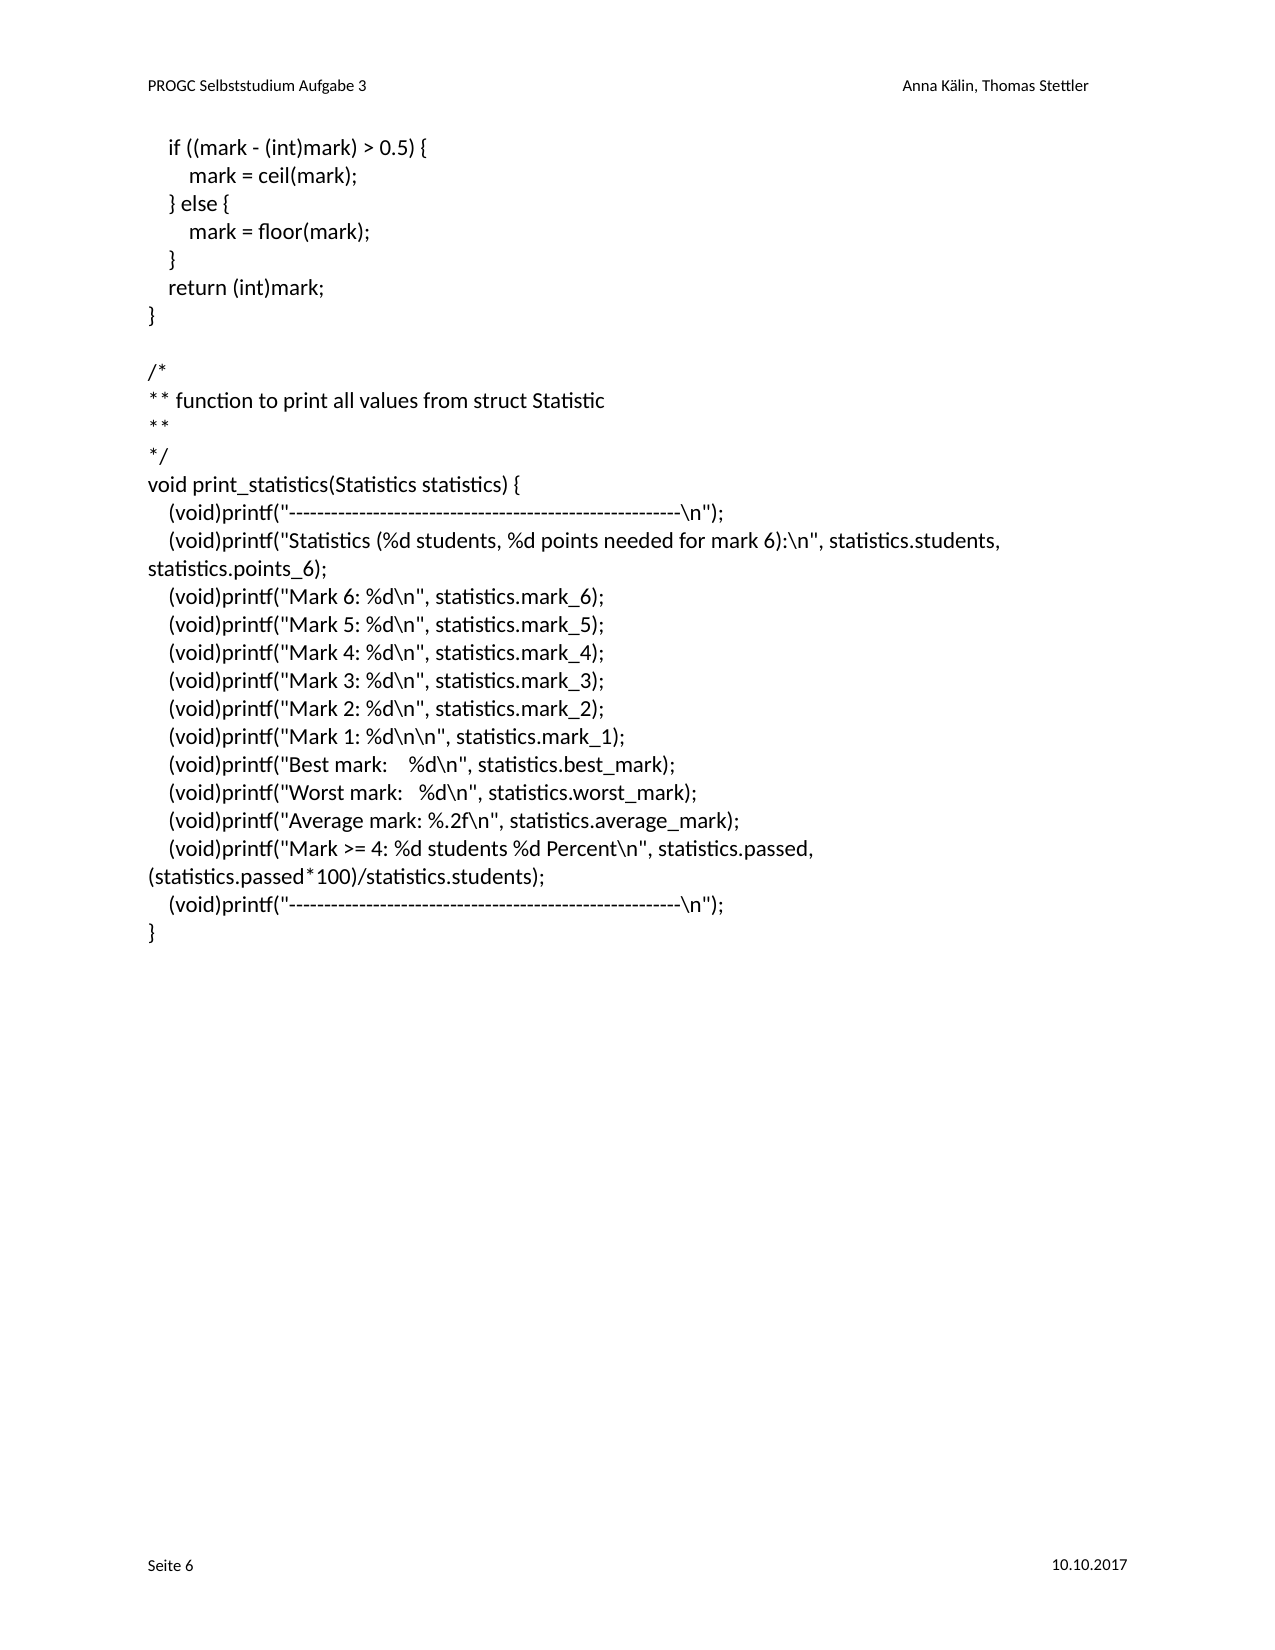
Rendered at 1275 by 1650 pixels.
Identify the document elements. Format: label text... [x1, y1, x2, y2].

text (void)printf("Best mark: %d\n", statistics.best_mark); [148, 750, 1127, 778]
text (void)printf("--------------------------------------------------------\n"); [148, 890, 1127, 918]
text (void)printf("Mark 4: %d\n", statistics.mark_4); [148, 638, 1127, 666]
text (void)printf("Statistics (%d students, %d points needed for mark 6):\n", statistics.students, statistics.points_6); [148, 526, 1127, 582]
text (void)printf("Worst mark: %d\n", statistics.worst_mark); [148, 778, 1127, 806]
text (void)printf("Mark 2: %d\n", statistics.mark_2); [148, 694, 1127, 722]
text ** function to print all values from struct Statistic [148, 386, 1127, 414]
text (void)printf("Mark >= 4: %d students %d Percent\n", statistics.passed, (statistics.passed*100)/statistics.students); [148, 834, 1127, 890]
text mark = floor(mark); [148, 217, 1127, 245]
text void print_statistics(Statistics statistics) { [148, 470, 1127, 498]
text (void)printf("Mark 6: %d\n", statistics.mark_6); [148, 582, 1127, 610]
text /* [148, 358, 1127, 386]
text (void)printf("Mark 3: %d\n", statistics.mark_3); [148, 666, 1127, 694]
text } [148, 245, 1127, 273]
text (void)printf("--------------------------------------------------------\n"); [148, 498, 1127, 526]
text (void)printf("Average mark: %.2f\n", statistics.average_mark); [148, 806, 1127, 834]
text (void)printf("Mark 1: %d\n\n", statistics.mark_1); [148, 722, 1127, 750]
text return (int)mark; [148, 273, 1127, 301]
text } else { [148, 189, 1127, 217]
text (void)printf("Mark 5: %d\n", statistics.mark_5); [148, 610, 1127, 638]
text mark = ceil(mark); [148, 161, 1127, 189]
text */ [148, 442, 1127, 470]
text } [148, 301, 1127, 329]
text ** [148, 414, 1127, 442]
text if ((mark - (int)mark) > 0.5) { [148, 133, 1127, 161]
text } [148, 918, 1127, 946]
